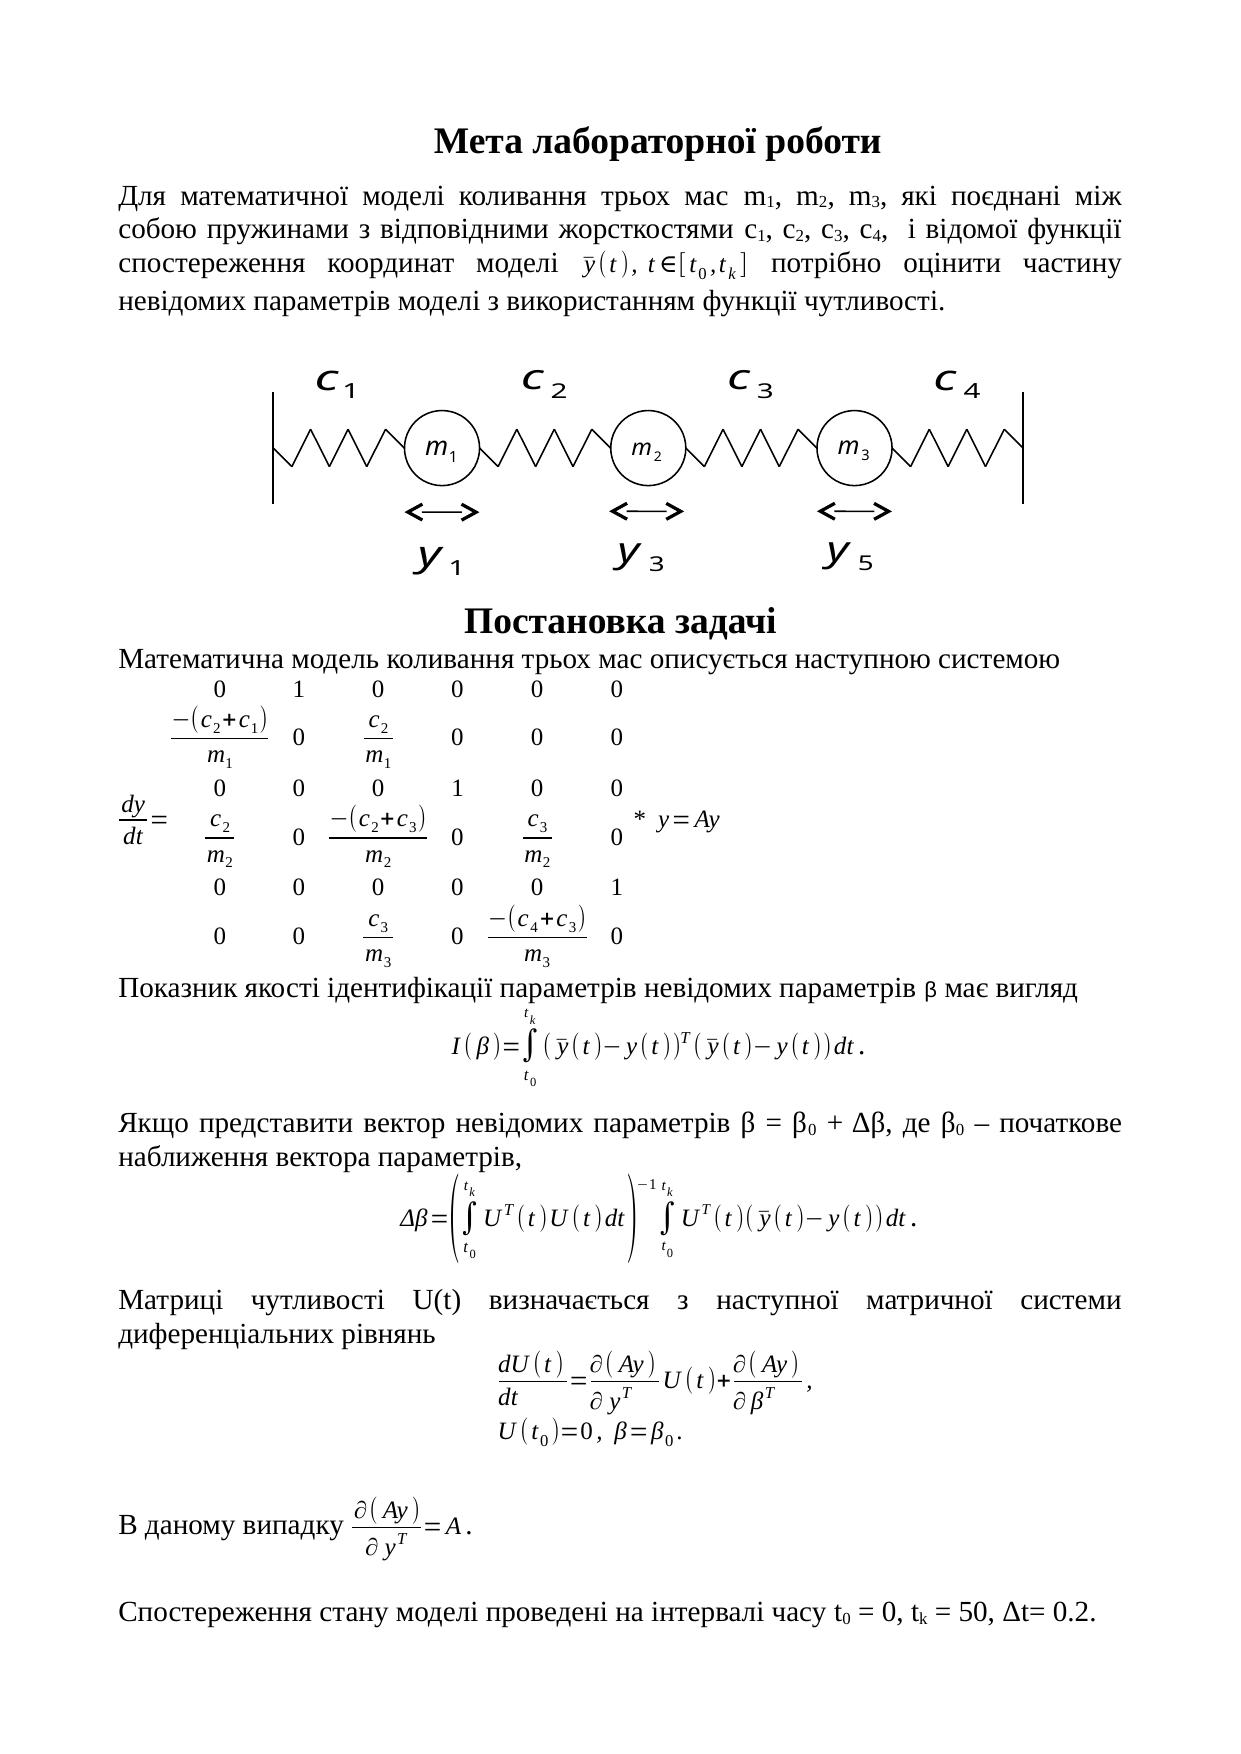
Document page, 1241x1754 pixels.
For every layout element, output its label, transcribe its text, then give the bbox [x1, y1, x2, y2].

list . [193, 1172, 1122, 1266]
text Для математичної моделі коливання трьох мас m1, m2, m3, які поєднані між собою пружинами з відповідними жорсткостями c1, c2, c3, c4, і відомої функції спостереження координат моделі потрібно оцінити частину невідомих параметрів моделі з використанням функції чутливості. [118, 178, 1122, 317]
text Постановка задачі [118, 317, 1122, 641]
list . [193, 1004, 1122, 1089]
list Мета лабораторної роботи [156, 118, 1122, 161]
text Математична модель коливання трьох мас описується наступною системою [118, 641, 1122, 675]
text Якщо представити вектор невідомих параметрів β = β0 + Δβ, де β0 – початкове наближення вектора параметрів, [118, 1105, 1122, 1172]
text Показник якості ідентифікації параметрів невідомих параметрів β має вигляд [118, 971, 1122, 1004]
text Спостереження стану моделі проведені на інтервалі часу t0 = 0, tk = 50, Δt= 0.2. [118, 1594, 1122, 1628]
text Матриці чутливості U(t) визначається з наступної матричної системи диференціальних рівнянь [118, 1282, 1122, 1349]
text В даному випадку . [118, 1495, 1122, 1561]
